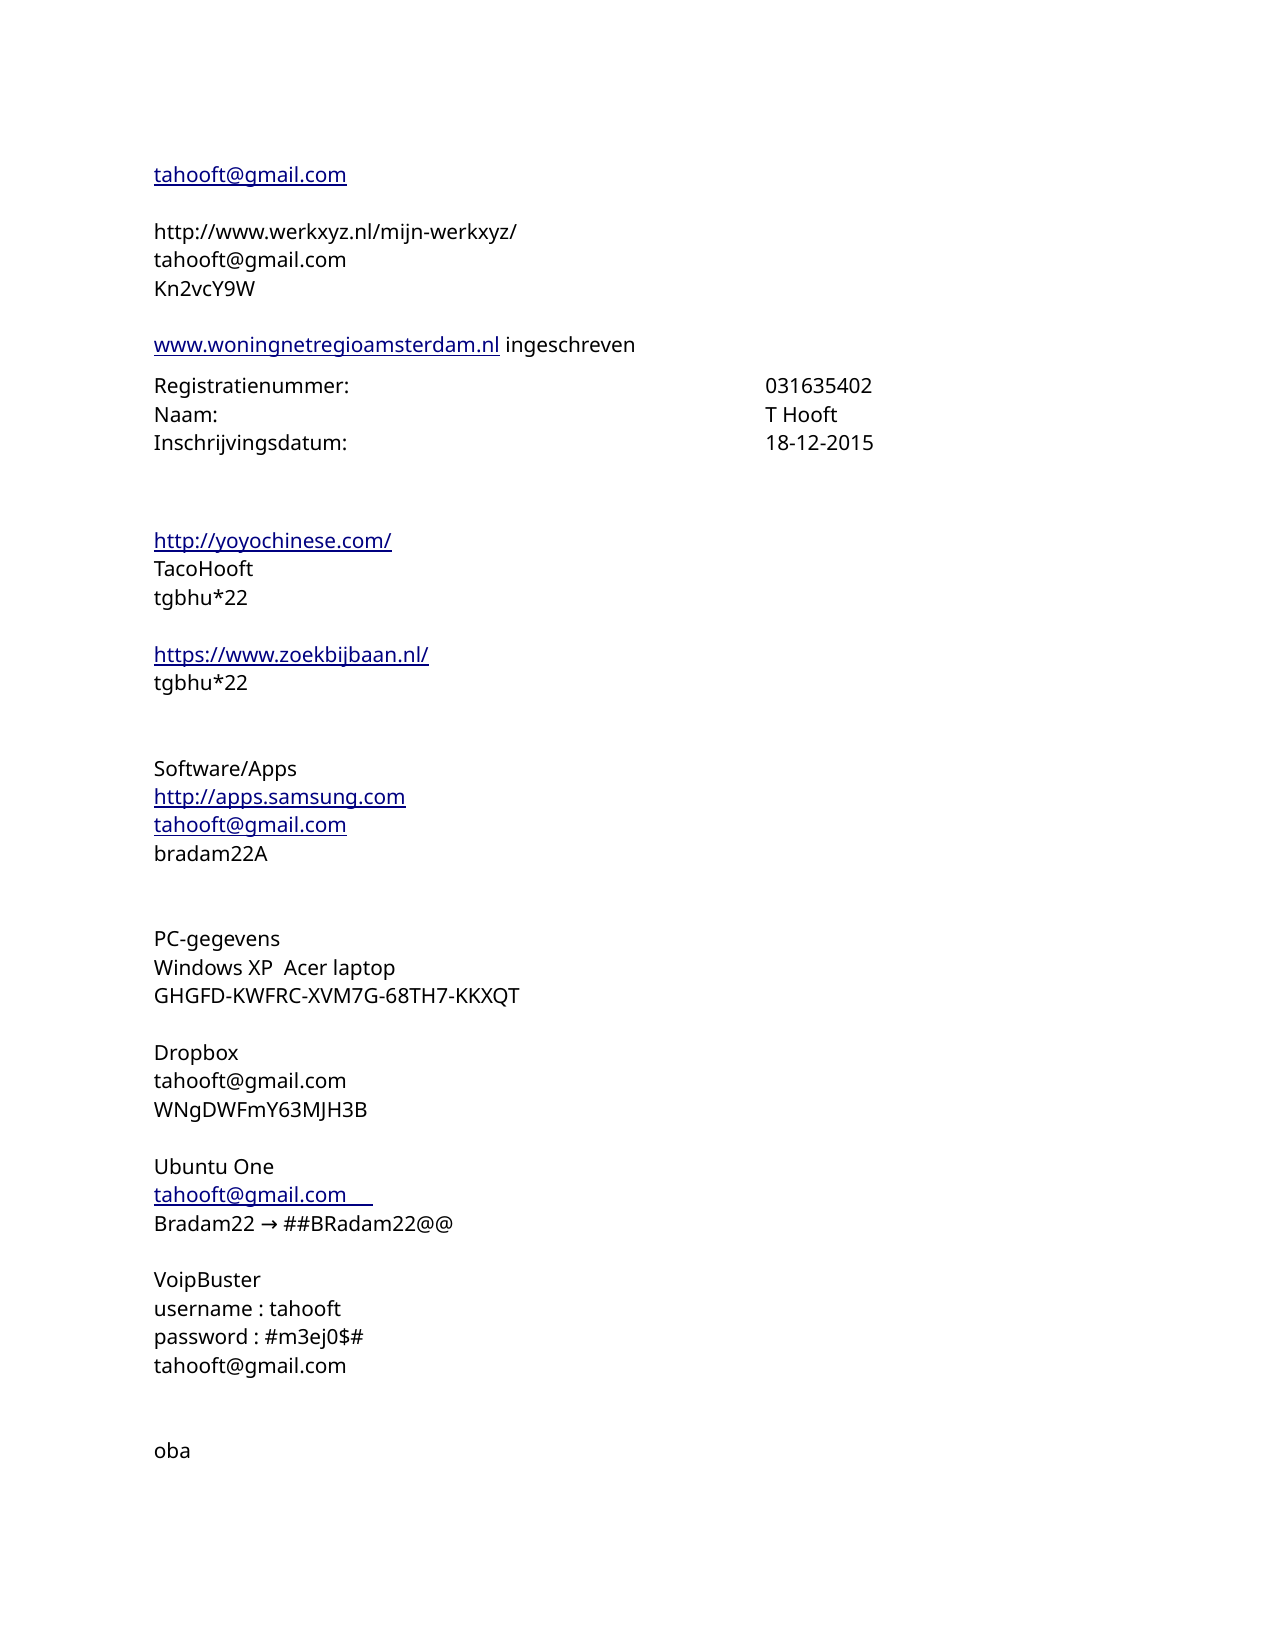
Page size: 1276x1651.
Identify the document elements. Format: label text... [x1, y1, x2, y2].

text tgbhu*22 [147, 668, 1128, 697]
text http://www.werkxyz.nl/mijn-werkxyz/ [147, 217, 1128, 245]
text Windows XP Acer laptop [147, 953, 1128, 981]
text Bradam22 → ##BRadam22@@ [147, 1209, 1128, 1237]
text tahooft@gmail.com [147, 1180, 1128, 1209]
text WNgDWFmY63MJH3B [147, 1095, 1128, 1123]
text https://www.zoekbijbaan.nl/ [147, 640, 1128, 668]
text bradam22A [147, 839, 1128, 867]
text Software/Apps [147, 754, 1128, 782]
text VoipBuster [147, 1266, 1128, 1294]
text TacoHooft [147, 554, 1128, 583]
text Dropbox [147, 1038, 1128, 1066]
text password : #m3ej0$# [147, 1322, 1128, 1351]
text tgbhu*22 [147, 583, 1128, 611]
text GHGFD-KWFRC-XVM7G-68TH7-KKXQT [147, 981, 1128, 1009]
text tahooft@gmail.com [147, 245, 1128, 274]
text oba [147, 1436, 1128, 1471]
text tahooft@gmail.com [147, 1351, 1128, 1379]
text tahooft@gmail.com [147, 154, 1128, 188]
text tahooft@gmail.com [147, 811, 1128, 839]
table_header Registratienummer: Naam: Inschrijvingsdatum: [148, 365, 759, 463]
text http://yoyochinese.com/ [147, 526, 1128, 554]
table_header 031635402 T Hooft 18-12-2015 [759, 365, 1128, 463]
text PC-gegevens [147, 924, 1128, 953]
text tahooft@gmail.com [147, 1066, 1128, 1095]
text Kn2vcY9W [147, 274, 1128, 302]
text Ubuntu One [147, 1152, 1128, 1180]
text www.woningnetregioamsterdam.nl ingeschreven [147, 331, 1128, 365]
text http://apps.samsung.com [147, 782, 1128, 811]
text username : tahooft [147, 1294, 1128, 1322]
